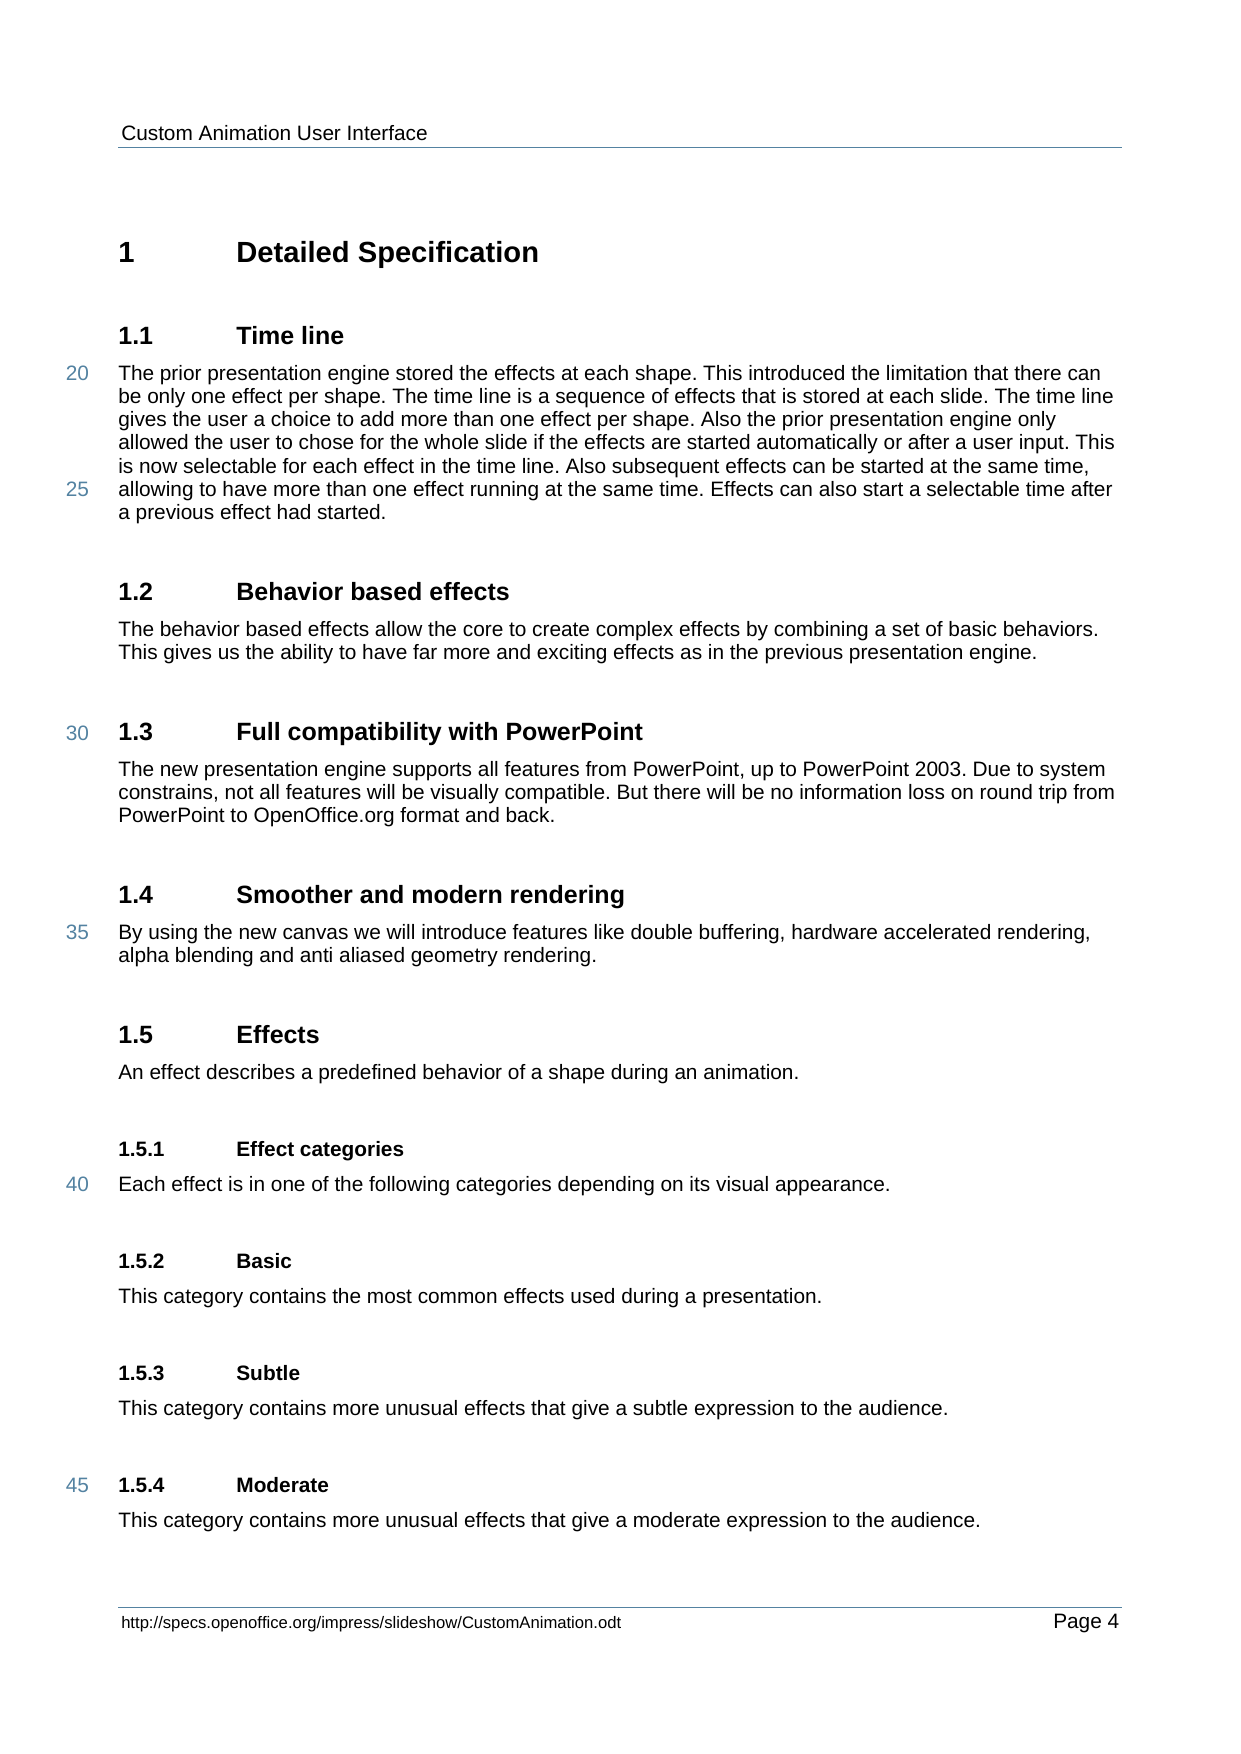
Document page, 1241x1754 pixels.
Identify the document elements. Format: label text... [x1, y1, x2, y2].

subtitle Time line [118, 322, 1122, 349]
text This category contains more unusual effects that give a moderate expression to the audience. [118, 1509, 1122, 1532]
subtitle Detailed Specification [118, 236, 1122, 268]
subtitle Full compatibility with PowerPoint [118, 718, 1122, 746]
text This category contains the most common effects used during a presentation. [118, 1285, 1122, 1308]
subtitle Subtle [118, 1362, 1122, 1385]
text The prior presentation engine stored the effects at each shape. This introduced the limitation that there can be only one effect per shape. The time line is a sequence of effects that is stored at each slide. The time line gives the user a choice to add more than one effect per shape. Also the prior presentation engine only allowed the user to chose for the whole slide if the effects are started automatically or after a user input. This is now selectable for each effect in the time line. Also subsequent effects can be started at the same time, allowing to have more than one effect running at the same time. Effects can also start a selectable time after a previous effect had started. [118, 361, 1122, 524]
text The new presentation engine supports all features from PowerPoint, up to PowerPoint 2003. Due to system constrains, not all features will be visually compatible. But there will be no information loss on round trip from PowerPoint to OpenOffice.org format and back. [118, 757, 1122, 827]
subtitle Effect categories [118, 1138, 1122, 1161]
text The behavior based effects allow the core to create complex effects by combining a set of basic behaviors. This gives us the ability to have far more and exciting effects as in the previous presentation engine. [118, 617, 1122, 664]
subtitle Moderate [118, 1474, 1122, 1497]
text This category contains more unusual effects that give a subtle expression to the audience. [118, 1397, 1122, 1420]
text Each effect is in one of the following categories depending on its visual appearance. [118, 1173, 1122, 1196]
subtitle Behavior based effects [118, 578, 1122, 606]
subtitle Effects [118, 1021, 1122, 1049]
subtitle Smoother and modern rendering [118, 881, 1122, 909]
text By using the new canvas we will introduce features like double buffering, hardware accelerated rendering, alpha blending and anti aliased geometry rendering. [118, 921, 1122, 967]
text An effect describes a predefined behavior of a shape during an animation. [118, 1061, 1122, 1084]
subtitle Basic [118, 1250, 1122, 1273]
